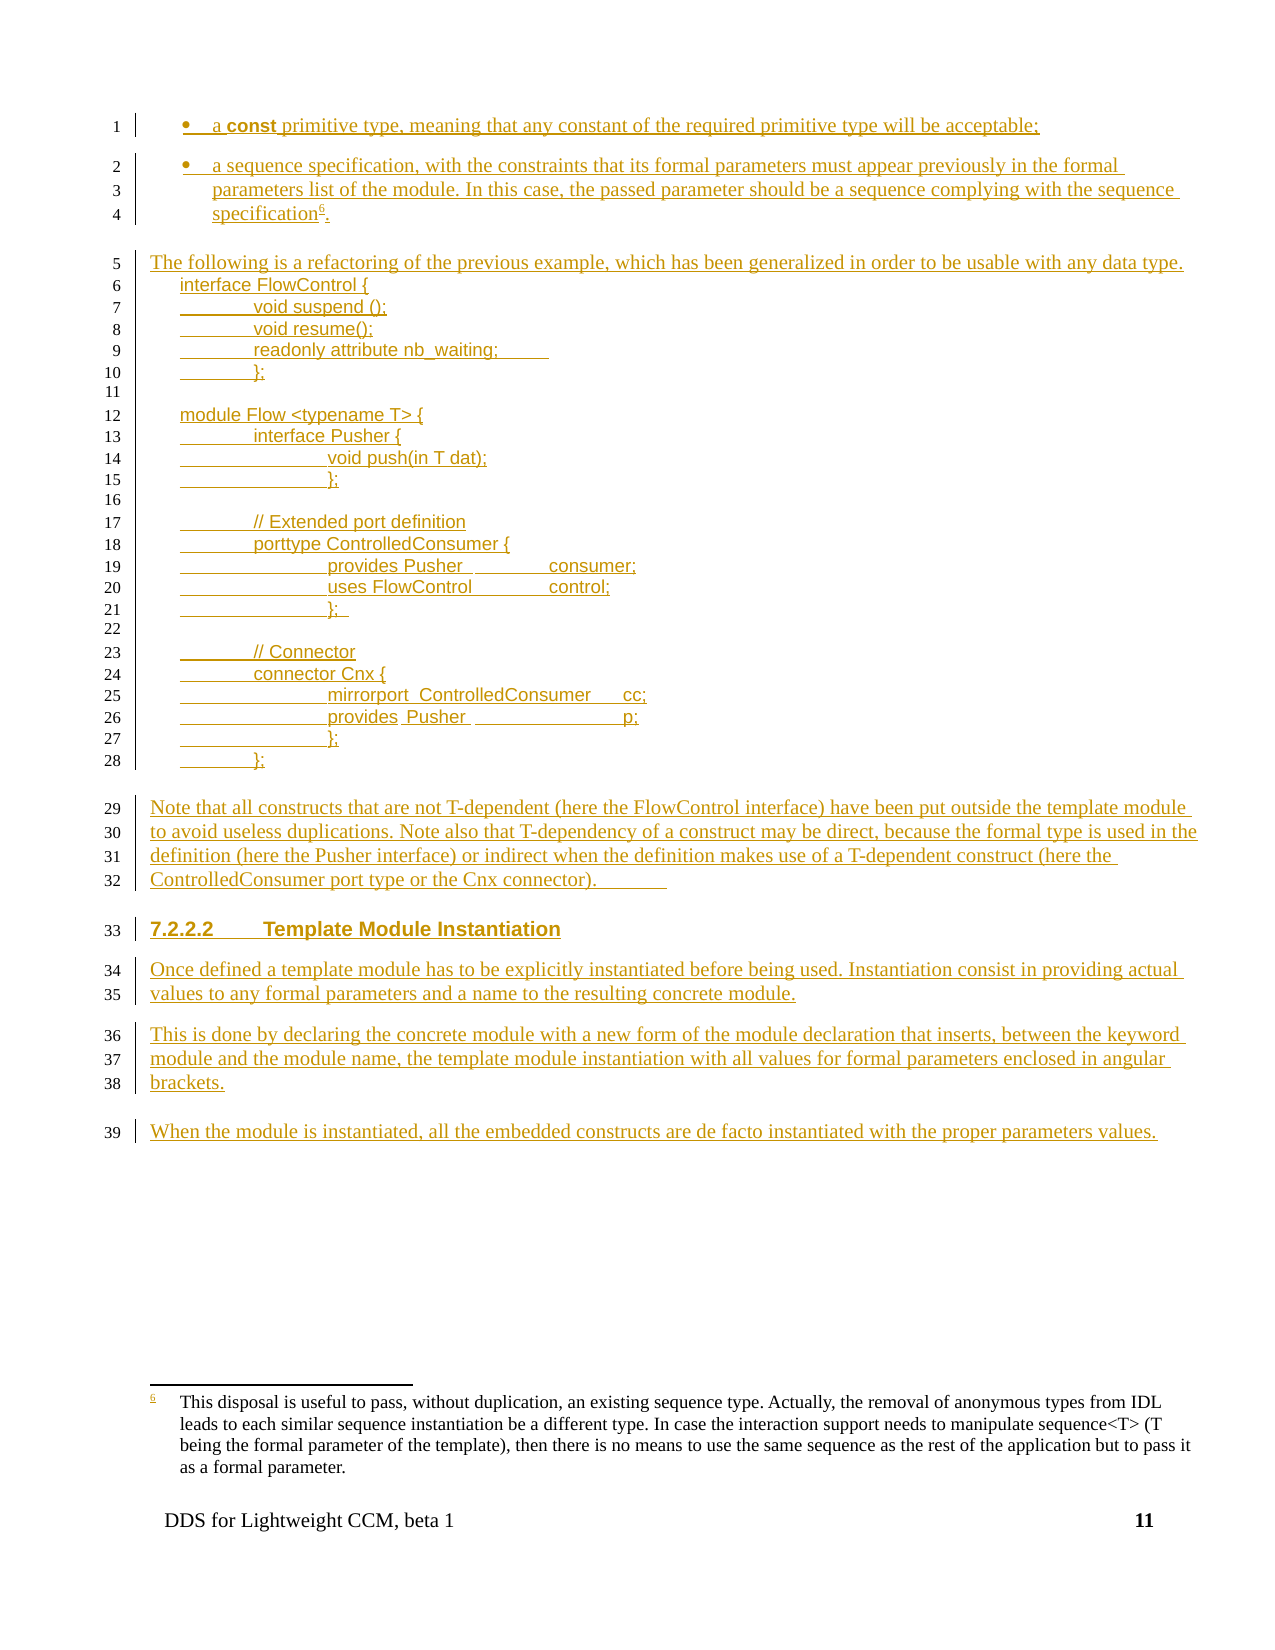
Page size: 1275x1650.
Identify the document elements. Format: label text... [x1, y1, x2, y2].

list a const primitive type, meaning that any constant of the required primitive type will be acceptable; [182, 112, 1200, 137]
text }; [179, 727, 1200, 748]
text void suspend (); [179, 296, 1200, 317]
text provides Pusher consumer; [179, 554, 1200, 576]
text void resume(); [179, 317, 1200, 339]
text connector Cnx { [179, 662, 1200, 684]
text interface FlowControl { [179, 274, 1200, 296]
text uses FlowControl control; [179, 576, 1200, 598]
list This disposal is useful to pass, without duplication, an existing sequence type. Actually, the removal of anonymous types from IDL leads to each similar sequence instantiation be a different type. In case the interaction support needs to manipulate sequence<T> (T being the formal parameter of the template), then there is no means to use the same sequence as the rest of the application but to pass it as a formal parameter. [150, 1391, 1200, 1477]
text }; [179, 360, 1200, 382]
text void push(in T dat); [179, 447, 1200, 468]
text // Connector [179, 641, 1200, 662]
text interface Pusher { [179, 425, 1200, 447]
text Note that all constructs that are not T-dependent (here the FlowControl interface) have been put outside the template module to avoid useless duplications. Note also that T-dependency of a construct may be direct, because the formal type is used in the definition (here the Pusher interface) or indirect when the definition makes use of a T-dependent construct (here the ControlledConsumer port type or the Cnx connector). [150, 795, 1200, 891]
text }; [179, 468, 1200, 490]
text }; [179, 598, 1200, 619]
text // Extended port definition [179, 511, 1200, 533]
text }; [179, 748, 1200, 770]
text Once defined a template module has to be explicitly instantiated before being used. Instantiation consist in providing actual values to any formal parameters and a name to the resulting concrete module. [150, 957, 1200, 1005]
text porttype ControlledConsumer { [179, 533, 1200, 554]
text mirrorport ControlledConsumer cc; [179, 684, 1200, 705]
text readonly attribute nb_waiting; [179, 339, 1200, 360]
text This is done by declaring the concrete module with a new form of the module declaration that inserts, between the keyword module and the module name, the template module instantiation with all values for formal parameters enclosed in angular brackets. [150, 1022, 1200, 1094]
list a sequence specification, with the constraints that its formal parameters must appear previously in the formal parameters list of the module. In this case, the passed parameter should be a sequence complying with the sequence specification. [182, 153, 1200, 225]
subtitle Template Module Instantiation [150, 917, 1200, 941]
text module Flow <typename T> { [179, 403, 1200, 425]
text The following is a refactoring of the previous example, which has been generalized in order to be usable with any data type. [150, 250, 1200, 274]
text provides Pusher p; [179, 705, 1200, 727]
text When the module is instantiated, all the embedded constructs are de facto instantiated with the proper parameters values. [150, 1119, 1200, 1143]
